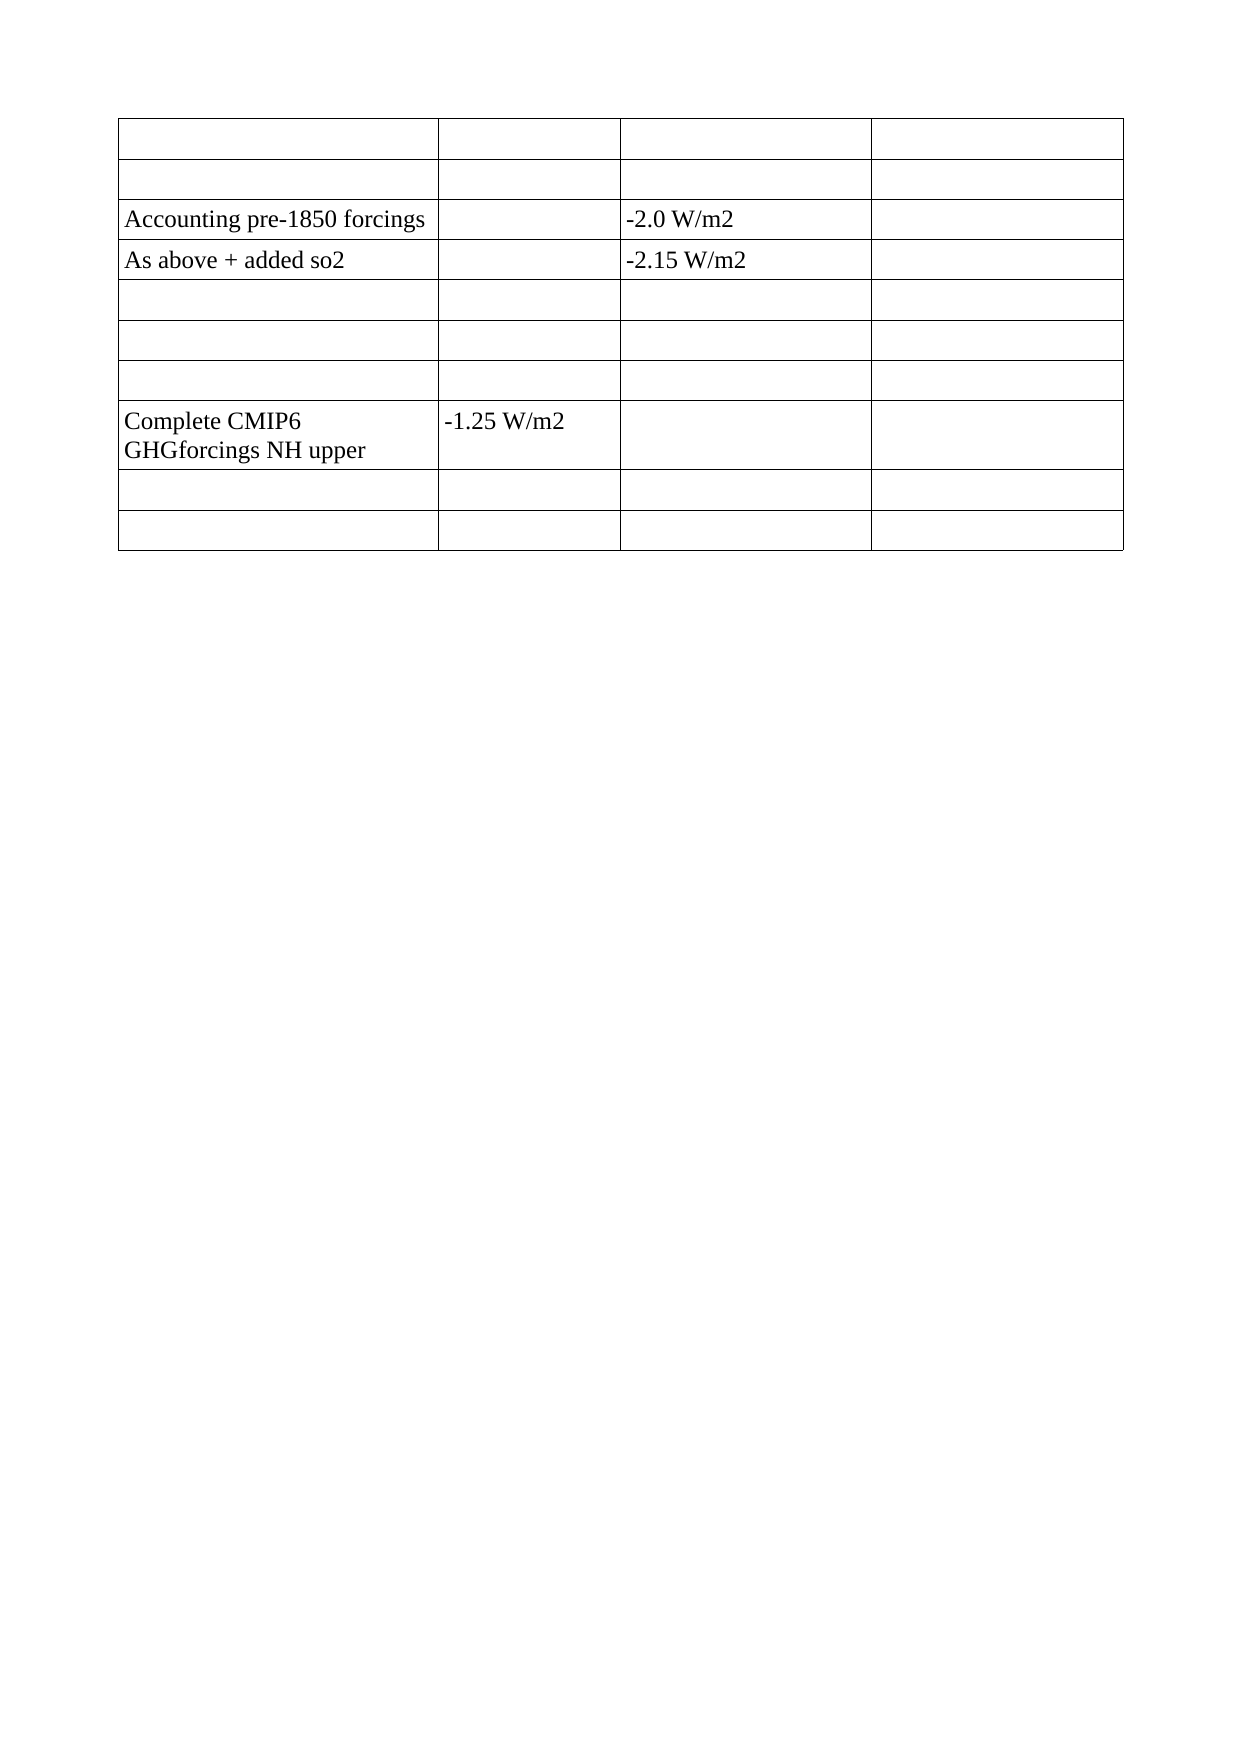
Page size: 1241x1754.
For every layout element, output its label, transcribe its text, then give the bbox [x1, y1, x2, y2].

table_cell [872, 321, 1123, 360]
table_cell [872, 240, 1123, 279]
table_cell [872, 160, 1123, 199]
table_cell [621, 470, 871, 510]
table_cell -1.25 W/m2 [439, 401, 620, 469]
table_cell [439, 470, 620, 510]
table_cell [119, 511, 438, 550]
table_cell [621, 401, 871, 469]
table_cell [439, 321, 620, 360]
table_cell [439, 361, 620, 400]
table_cell [621, 511, 871, 550]
table_cell [621, 119, 871, 158]
table_cell -2.0 W/m2 [621, 200, 871, 239]
table_cell [872, 280, 1123, 320]
table_cell -2.15 W/m2 [621, 240, 871, 279]
table_cell [439, 200, 620, 239]
table_cell [119, 321, 438, 360]
table_cell Accounting pre-1850 forcings [119, 200, 438, 239]
table_cell [119, 361, 438, 400]
table_cell [872, 511, 1123, 550]
table_cell [439, 119, 620, 158]
table_cell Complete CMIP6 GHGforcings NH upper [119, 401, 438, 469]
table_cell [119, 470, 438, 510]
table_cell [119, 160, 438, 199]
table_cell [872, 470, 1123, 510]
table_cell [119, 119, 438, 158]
table_cell [872, 200, 1123, 239]
table_cell [439, 511, 620, 550]
table_cell [621, 361, 871, 400]
table_cell [872, 119, 1123, 158]
table_cell [621, 321, 871, 360]
table_cell [872, 361, 1123, 400]
table_cell [439, 280, 620, 320]
table_cell [439, 160, 620, 199]
table_cell As above + added so2 [119, 240, 438, 279]
table_cell [621, 160, 871, 199]
table_cell [872, 401, 1123, 469]
table_cell [621, 280, 871, 320]
table_cell [119, 280, 438, 320]
table_cell [439, 240, 620, 279]
